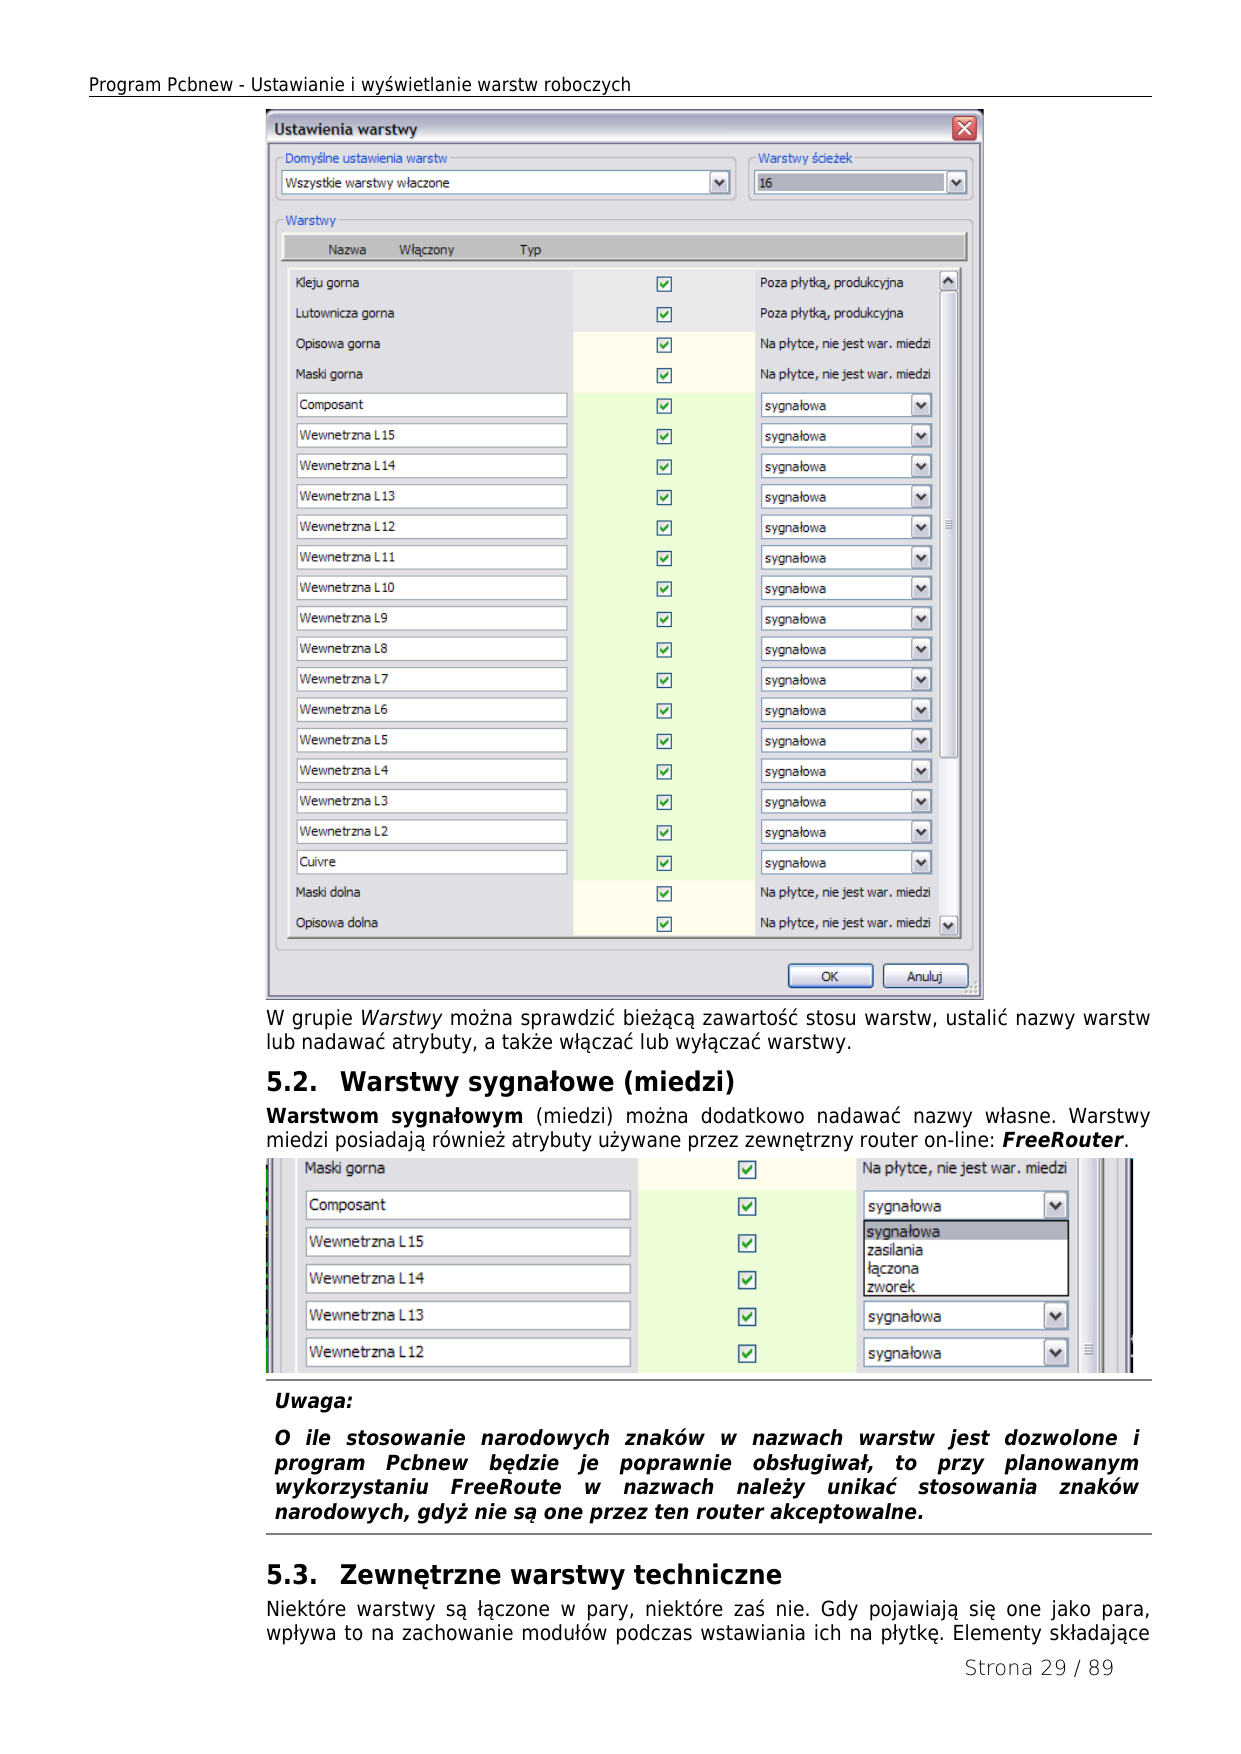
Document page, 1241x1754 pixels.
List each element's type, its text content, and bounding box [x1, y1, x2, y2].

subtitle Zewnętrzne warstwy techniczne [266, 1559, 1152, 1591]
text Warstwom sygnałowym (miedzi) można dodatkowo nadawać nazwy własne. Warstwy miedzi posiadają również atrybuty używane przez zewnętrzny router on-line: FreeRouter. [266, 1104, 1152, 1153]
text Uwaga: [266, 1381, 1152, 1414]
subtitle Warstwy sygnałowe (miedzi) [266, 1066, 1152, 1098]
text O ile stosowanie narodowych znaków w nazwach warstw jest dozwolone i program Pcbnew będzie je poprawnie obsługiwał, to przy planowanym wykorzystaniu FreeRoute w nazwach należy unikać stosowania znaków narodowych, gdyż nie są one przez ten router akceptowalne. [266, 1415, 1152, 1533]
picture [265, 1158, 1134, 1373]
text W grupie Warstwy można sprawdzić bieżącą zawartość stosu warstw, ustalić nazwy warstw lub nadawać atrybuty, a także włączać lub wyłączać warstwy. [266, 1006, 1152, 1055]
picture [265, 109, 984, 1000]
text Niektóre warstwy są łączone w pary, niektóre zaś nie. Gdy pojawiają się one jako para, wpływa to na zachowanie modułów podczas wstawiania ich na płytkę. Elementy składające [266, 1597, 1152, 1646]
